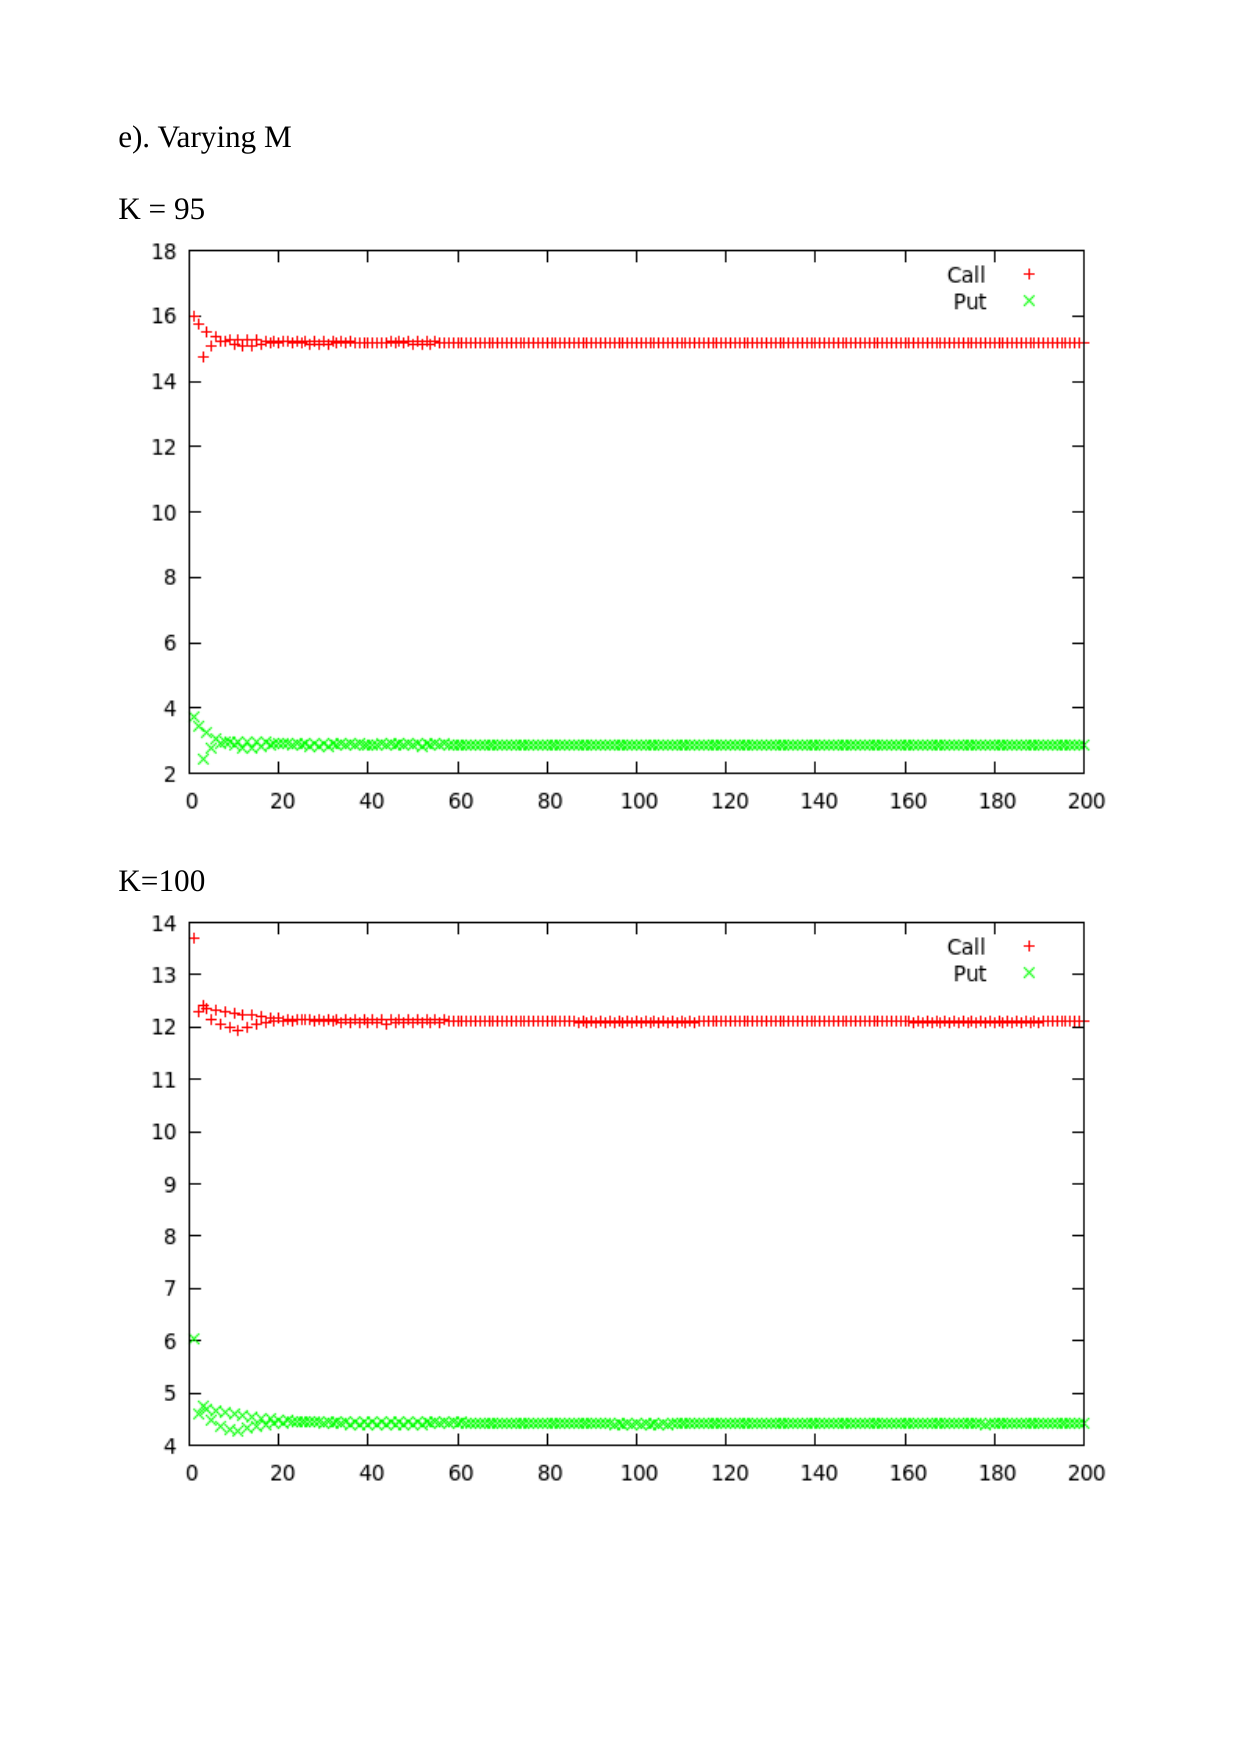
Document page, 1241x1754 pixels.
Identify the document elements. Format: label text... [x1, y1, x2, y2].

text K = 95 [118, 190, 1122, 226]
picture [120, 897, 1121, 1498]
text e). Varying M [118, 118, 1122, 154]
text K=100 [118, 862, 1122, 898]
picture [120, 226, 1121, 826]
